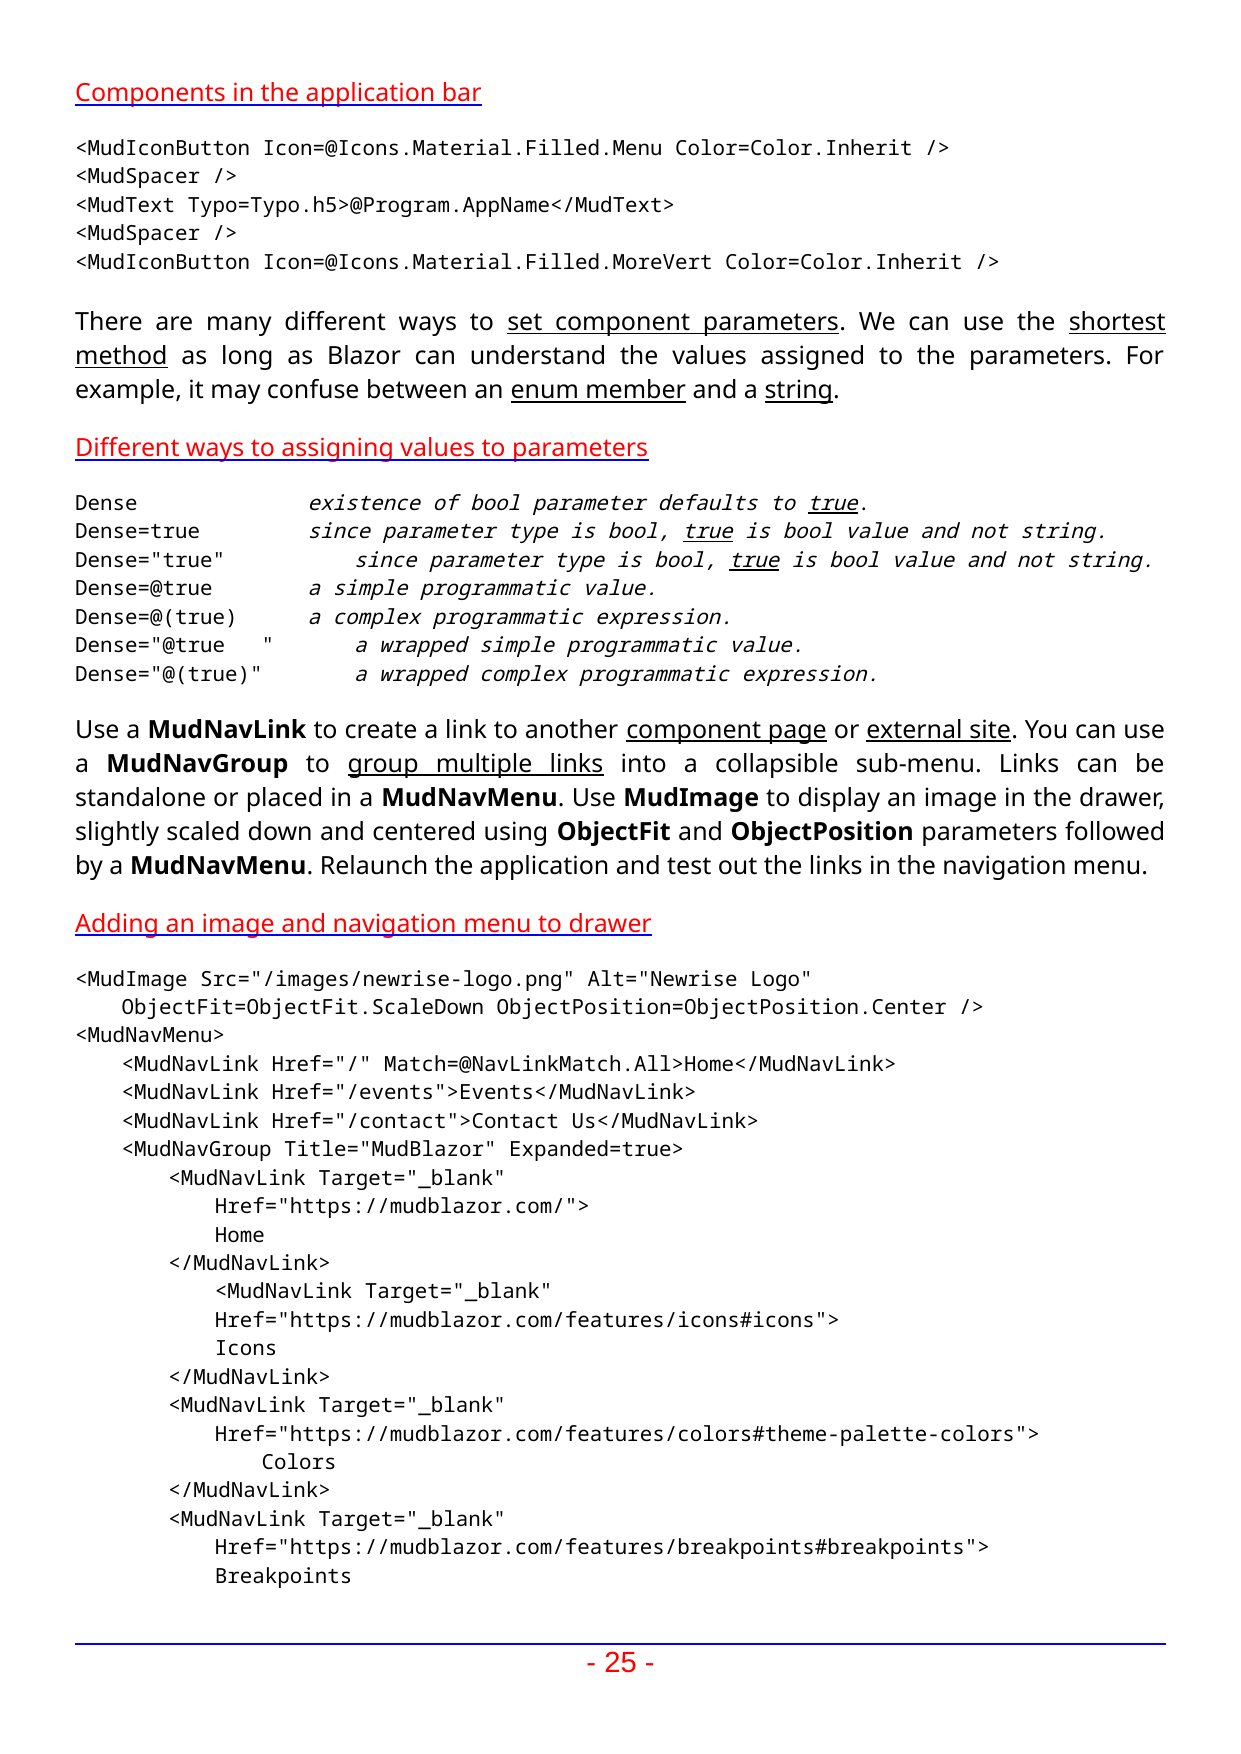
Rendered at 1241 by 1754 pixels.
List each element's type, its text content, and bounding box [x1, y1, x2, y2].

text There are many different ways to set component parameters. We can use the shortest method as long as Blazor can understand the values assigned to the parameters. For example, it may confuse between an enum member and a string. [75, 304, 1166, 406]
text <MudIconButton Icon=@Icons.Material.Filled.MoreVert Color=Color.Inherit /> [75, 247, 1166, 275]
text </MudNavLink> [75, 1248, 1166, 1277]
text Use a MudNavLink to create a link to another component page or external site. You can use a MudNavGroup to group multiple links into a collapsible sub-menu. Links can be standalone or placed in a MudNavMenu. Use MudImage to display an image in the drawer, slightly scaled down and centered using ObjectFit and ObjectPosition parameters followed by a MudNavMenu. Relaunch the application and test out the links in the navigation menu. [75, 711, 1166, 882]
text Dense="@true " a wrapped simple programmatic value. [75, 630, 1166, 659]
text <MudText Typo=Typo.h5>@Program.AppName</MudText> [75, 190, 1166, 218]
text Href="https://mudblazor.com/features/icons#icons"> [75, 1305, 1166, 1333]
text <MudNavLink Target="_blank" [75, 1390, 1166, 1419]
text <MudNavLink Href="/contact">Contact Us</MudNavLink> [75, 1106, 1166, 1134]
text Href="https://mudblazor.com/features/colors#theme-palette-colors"> [75, 1419, 1166, 1447]
text <MudIconButton Icon=@Icons.Material.Filled.Menu Color=Color.Inherit /> [75, 133, 1166, 162]
text <MudNavLink Target="_blank" [75, 1277, 1166, 1305]
text Home [75, 1220, 1166, 1248]
text <MudNavLink Target="_blank" [75, 1163, 1166, 1191]
text </MudNavLink> [75, 1362, 1166, 1390]
text <MudSpacer /> [75, 218, 1166, 247]
text Components in the application bar [75, 75, 1166, 109]
text Adding an image and navigation menu to drawer [75, 906, 1166, 940]
text <MudNavMenu> [75, 1021, 1166, 1049]
text ObjectFit=ObjectFit.ScaleDown ObjectPosition=ObjectPosition.Center /> [75, 992, 1166, 1021]
text <MudNavLink Target="_blank" [75, 1504, 1166, 1532]
text Dense="@(true)" a wrapped complex programmatic expression. [75, 659, 1166, 687]
text Href="https://mudblazor.com/"> [75, 1191, 1166, 1220]
text Different ways to assigning values to parameters [75, 430, 1166, 464]
text <MudNavLink Href="/" Match=@NavLinkMatch.All>Home</MudNavLink> [75, 1049, 1166, 1077]
text Dense="true" since parameter type is bool, true is bool value and not string. [75, 545, 1166, 573]
text Dense=true since parameter type is bool, true is bool value and not string. [75, 517, 1166, 545]
text Breakpoints [75, 1561, 1166, 1589]
text Dense=@(true) a complex programmatic expression. [75, 602, 1166, 630]
text <MudImage Src="/images/newrise-logo.png" Alt="Newrise Logo" [75, 964, 1166, 992]
text Icons [75, 1333, 1166, 1362]
text <MudSpacer /> [75, 162, 1166, 190]
text <MudNavLink Href="/events">Events</MudNavLink> [75, 1077, 1166, 1106]
text Href="https://mudblazor.com/features/breakpoints#breakpoints"> [75, 1532, 1166, 1561]
text Colors [75, 1447, 1166, 1476]
text </MudNavLink> [75, 1476, 1166, 1504]
text <MudNavGroup Title="MudBlazor" Expanded=true> [75, 1134, 1166, 1163]
text Dense existence of bool parameter defaults to true. [75, 488, 1166, 517]
text Dense=@true a simple programmatic value. [75, 573, 1166, 602]
